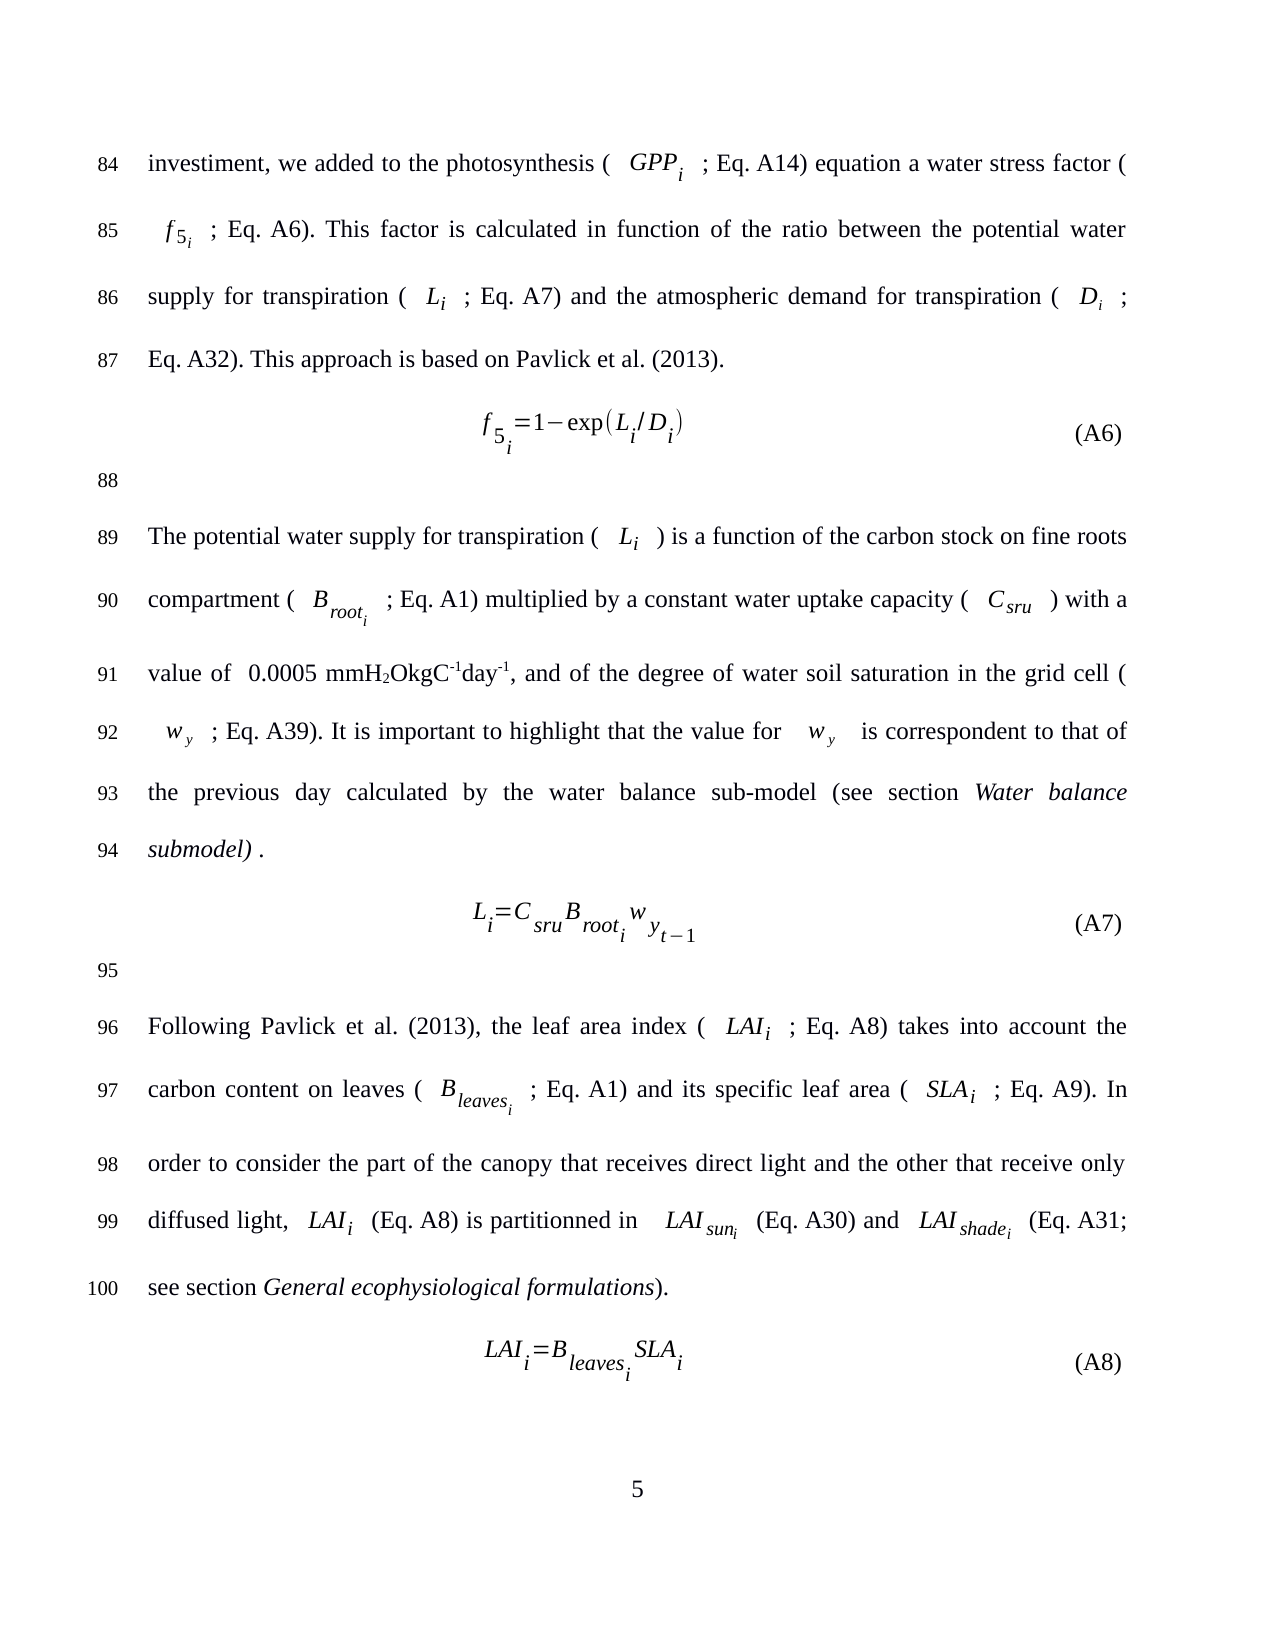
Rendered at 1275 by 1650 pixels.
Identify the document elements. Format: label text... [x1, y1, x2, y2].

table_header (A6) [1019, 401, 1127, 464]
text investiment, we added to the photosynthesis (; Eq. A14) equation a water stress factor (; Eq. A6). This factor is calculated in function of the ratio between the potential water supply for transpiration (; Eq. A7) and the atmospheric demand for transpiration (; Eq. A32). This approach is based on Pavlick et al. (2013). [148, 148, 1127, 373]
table_header [148, 401, 1018, 464]
text The potential water supply for transpiration () is a function of the carbon stock on fine roots compartment (; Eq. A1) multiplied by a constant water uptake capacity () with a value of 0.0005 mmH2OkgC-1day-1, and of the degree of water soil saturation in the grid cell (; Eq. A39). It is important to highlight that the value for is correspondent to that of the previous day calculated by the water balance sub-model (see section Water balance submodel) . [148, 521, 1127, 863]
table_header (A8) [1019, 1330, 1127, 1392]
table_header [148, 1330, 1018, 1392]
table_header (A7) [1019, 892, 1127, 954]
table_header [148, 892, 1018, 954]
text Following Pavlick et al. (2013), the leaf area index (; Eq. A8) takes into account the carbon content on leaves (; Eq. A1) and its specific leaf area (; Eq. A9). In order to consider the part of the canopy that receives direct light and the other that receive only diffused light,(Eq. A8) is partitionned in (Eq. A30) and(Eq. A31; see section General ecophysiological formulations). [148, 1011, 1127, 1301]
